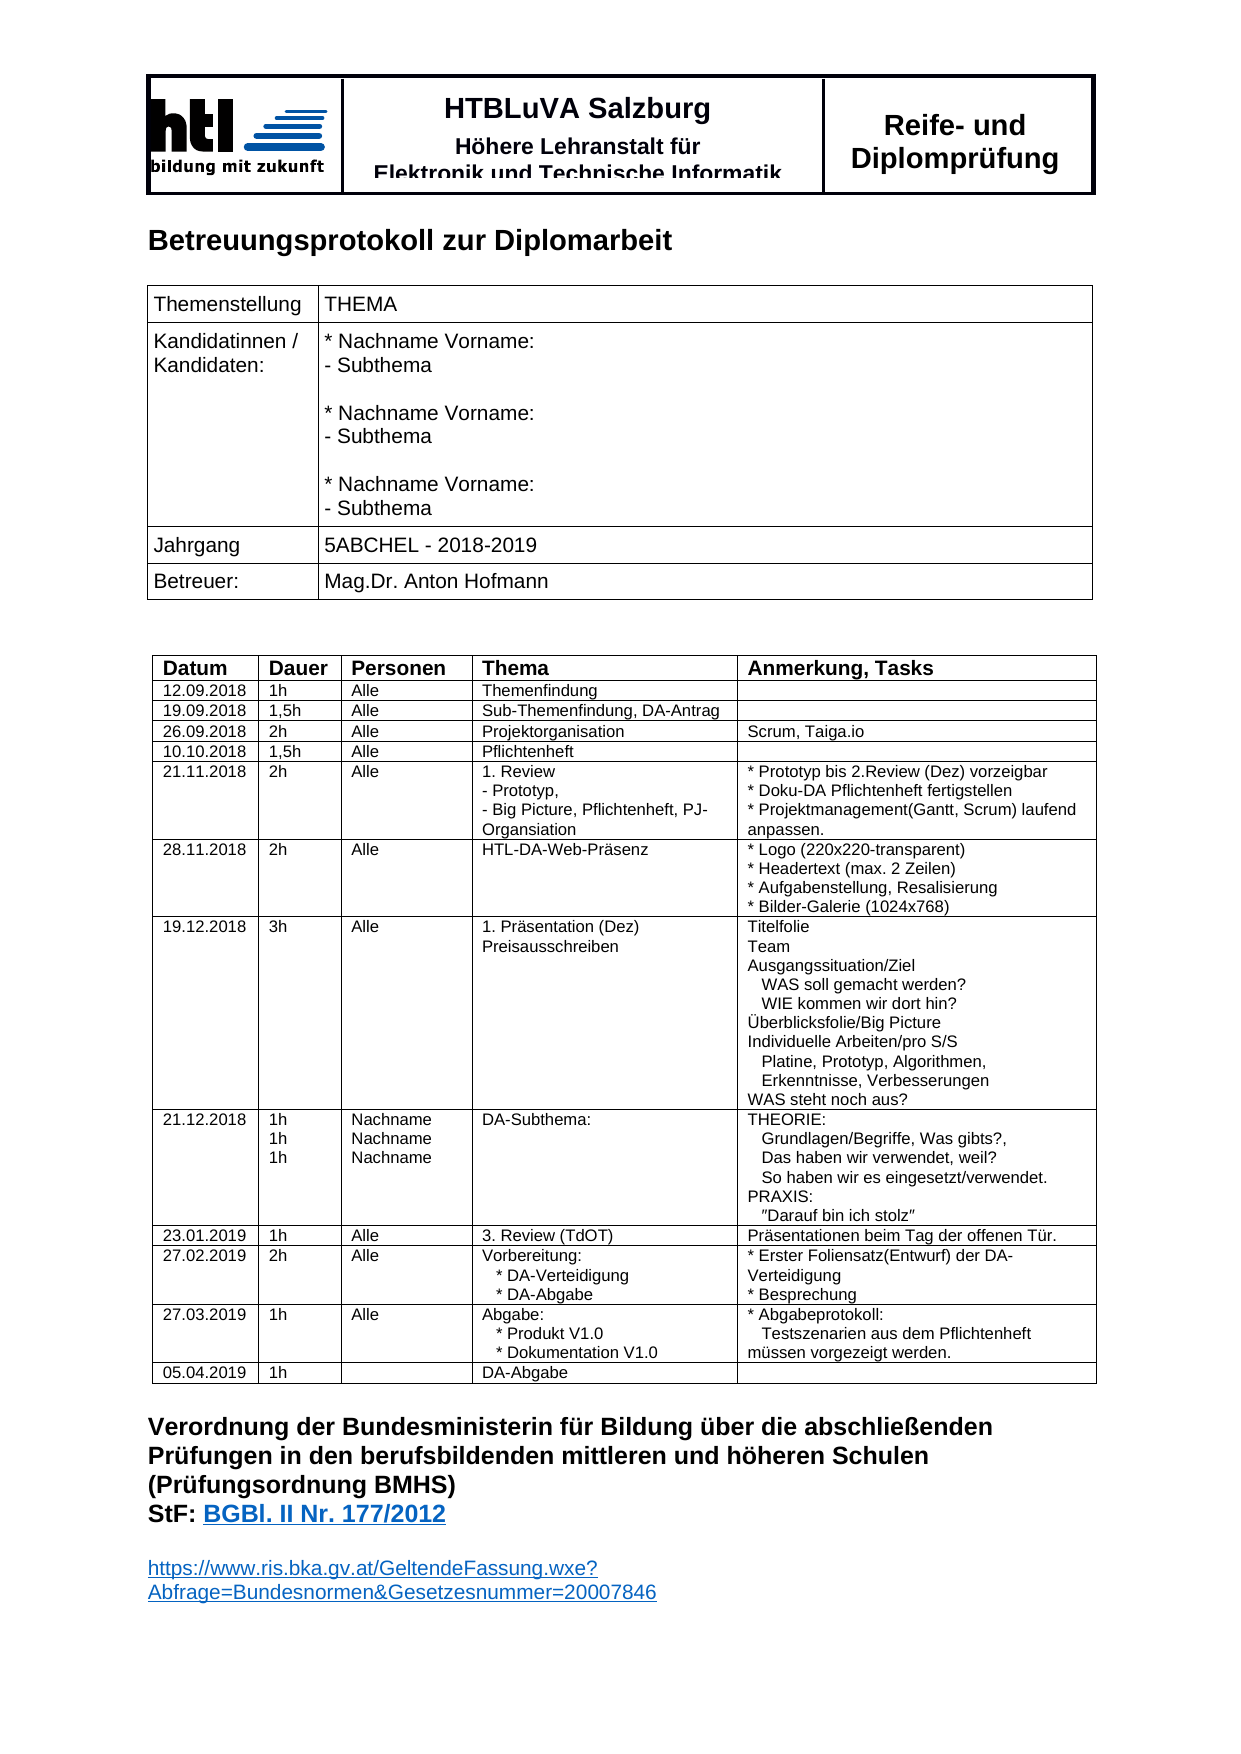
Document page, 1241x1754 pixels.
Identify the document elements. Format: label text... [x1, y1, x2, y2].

table_cell 27.02.2019 [153, 1246, 258, 1304]
table_cell [342, 1363, 472, 1382]
table_header Anmerkung, Tasks [738, 656, 1096, 680]
table_cell Mag.Dr. Anton Hofmann [319, 564, 1092, 599]
table_cell 2h [259, 840, 341, 916]
table_cell Abgabe: * Produkt V1.0 * Dokumentation V1.0 [473, 1305, 737, 1362]
table_cell 3h [259, 917, 341, 1109]
text Verordnung der Bundesministerin für Bildung über die abschließenden Prüfungen in den berufsbildenden mittleren und höheren Schulen (Prüfungsordnung BMHS) StF: BGBl. II Nr. 177/2012 [148, 1412, 1093, 1527]
table_cell Betreuer: [148, 564, 318, 599]
table_cell 2h [259, 762, 341, 838]
table_cell Alle [342, 721, 472, 741]
table_cell Alle [342, 1305, 472, 1362]
table_cell * Logo (220x220-transparent) * Headertext (max. 2 Zeilen) * Aufgabenstellung, Resalisierung * Bilder-Galerie (1024x768) [738, 840, 1096, 916]
table_cell 19.12.2018 [153, 917, 258, 1109]
table_cell Pflichtenheft [473, 742, 737, 761]
table_cell 19.09.2018 [153, 701, 258, 720]
table_header Datum [153, 656, 258, 680]
table_header Dauer [259, 656, 341, 680]
table_cell HTL-DA-Web-Präsenz [473, 840, 737, 916]
table_cell Präsentationen beim Tag der offenen Tür. [738, 1226, 1096, 1245]
text Betreuungsprotokoll zur Diplomarbeit [148, 223, 1093, 257]
text https://www.ris.bka.gv.at/GeltendeFassung.wxe?Abfrage=Bundesnormen&Gesetzesnummer=20007846 [148, 1556, 1093, 1604]
table_cell 5ABCHEL - 2018-2019 [319, 527, 1092, 562]
table_cell Themenfindung [473, 681, 737, 700]
table_cell * Nachname Vorname: - Subthema * Nachname Vorname: - Subthema * Nachname Vorname: - Subthema [319, 323, 1092, 526]
table_cell * Prototyp bis 2.Review (Dez) vorzeigbar * Doku-DA Pflichtenheft fertigstellen * Projektmanagement(Gantt, Scrum) laufend anpassen. [738, 762, 1096, 838]
table_cell 1h [259, 1363, 341, 1382]
table_cell 26.09.2018 [153, 721, 258, 741]
table_cell 21.12.2018 [153, 1110, 258, 1225]
table_cell Alle [342, 1226, 472, 1245]
table_cell 1h 1h 1h [259, 1110, 341, 1225]
table_cell [738, 681, 1096, 700]
table_header Themenstellung [148, 286, 318, 322]
table_cell Alle [342, 917, 472, 1109]
table_cell 10.10.2018 [153, 742, 258, 761]
table_cell 3. Review (TdOT) [473, 1226, 737, 1245]
table_cell Kandidatinnen / Kandidaten: [148, 323, 318, 526]
table_cell * Erster Foliensatz(Entwurf) der DA-Verteidigung * Besprechung [738, 1246, 1096, 1304]
table_cell Alle [342, 701, 472, 720]
table_cell Scrum, Taiga.io [738, 721, 1096, 741]
table_cell 2h [259, 1246, 341, 1304]
table_cell Titelfolie Team Ausgangssituation/Ziel WAS soll gemacht werden? WIE kommen wir dort hin? Überblicksfolie/Big Picture Individuelle Arbeiten/pro S/S Platine, Prototyp, Algorithmen, Erkenntnisse, Verbesserungen WAS steht noch aus? [738, 917, 1096, 1109]
table_cell 28.11.2018 [153, 840, 258, 916]
table_cell Alle [342, 762, 472, 838]
table_header Thema [473, 656, 737, 680]
table_cell 27.03.2019 [153, 1305, 258, 1362]
table_cell DA-Abgabe [473, 1363, 737, 1382]
table_cell 12.09.2018 [153, 681, 258, 700]
table_cell [738, 742, 1096, 761]
table_cell Nachname Nachname Nachname [342, 1110, 472, 1225]
table_cell DA-Subthema: [473, 1110, 737, 1225]
table_cell Vorbereitung: * DA-Verteidigung * DA-Abgabe [473, 1246, 737, 1304]
table_cell [738, 701, 1096, 720]
table_cell 1h [259, 1226, 341, 1245]
table_cell 1,5h [259, 701, 341, 720]
table_cell [738, 1363, 1096, 1382]
table_cell THEORIE: Grundlagen/Begriffe, Was gibts?, Das haben wir verwendet, weil? So haben wir es eingesetzt/verwendet. PRAXIS: ″Darauf bin ich stolz″ [738, 1110, 1096, 1225]
table_cell 23.01.2019 [153, 1226, 258, 1245]
table_cell 1. Review - Prototyp, - Big Picture, Pflichtenheft, PJ-Organsiation [473, 762, 737, 838]
table_cell Alle [342, 681, 472, 700]
table_cell 1h [259, 681, 341, 700]
table_cell 1h [259, 1305, 341, 1362]
table_cell * Abgabeprotokoll: Testszenarien aus dem Pflichtenheft müssen vorgezeigt werden. [738, 1305, 1096, 1362]
table_cell 1. Präsentation (Dez) Preisausschreiben [473, 917, 737, 1109]
table_cell Alle [342, 840, 472, 916]
table_cell Alle [342, 742, 472, 761]
table_header Personen [342, 656, 472, 680]
table_cell Sub-Themenfindung, DA-Antrag [473, 701, 737, 720]
table_cell 05.04.2019 [153, 1363, 258, 1382]
table_cell Jahrgang [148, 527, 318, 562]
table_cell 2h [259, 721, 341, 741]
table_cell Alle [342, 1246, 472, 1304]
table_cell 1,5h [259, 742, 341, 761]
table_cell Projektorganisation [473, 721, 737, 741]
table_header THEMA [319, 286, 1092, 322]
table_cell 21.11.2018 [153, 762, 258, 838]
